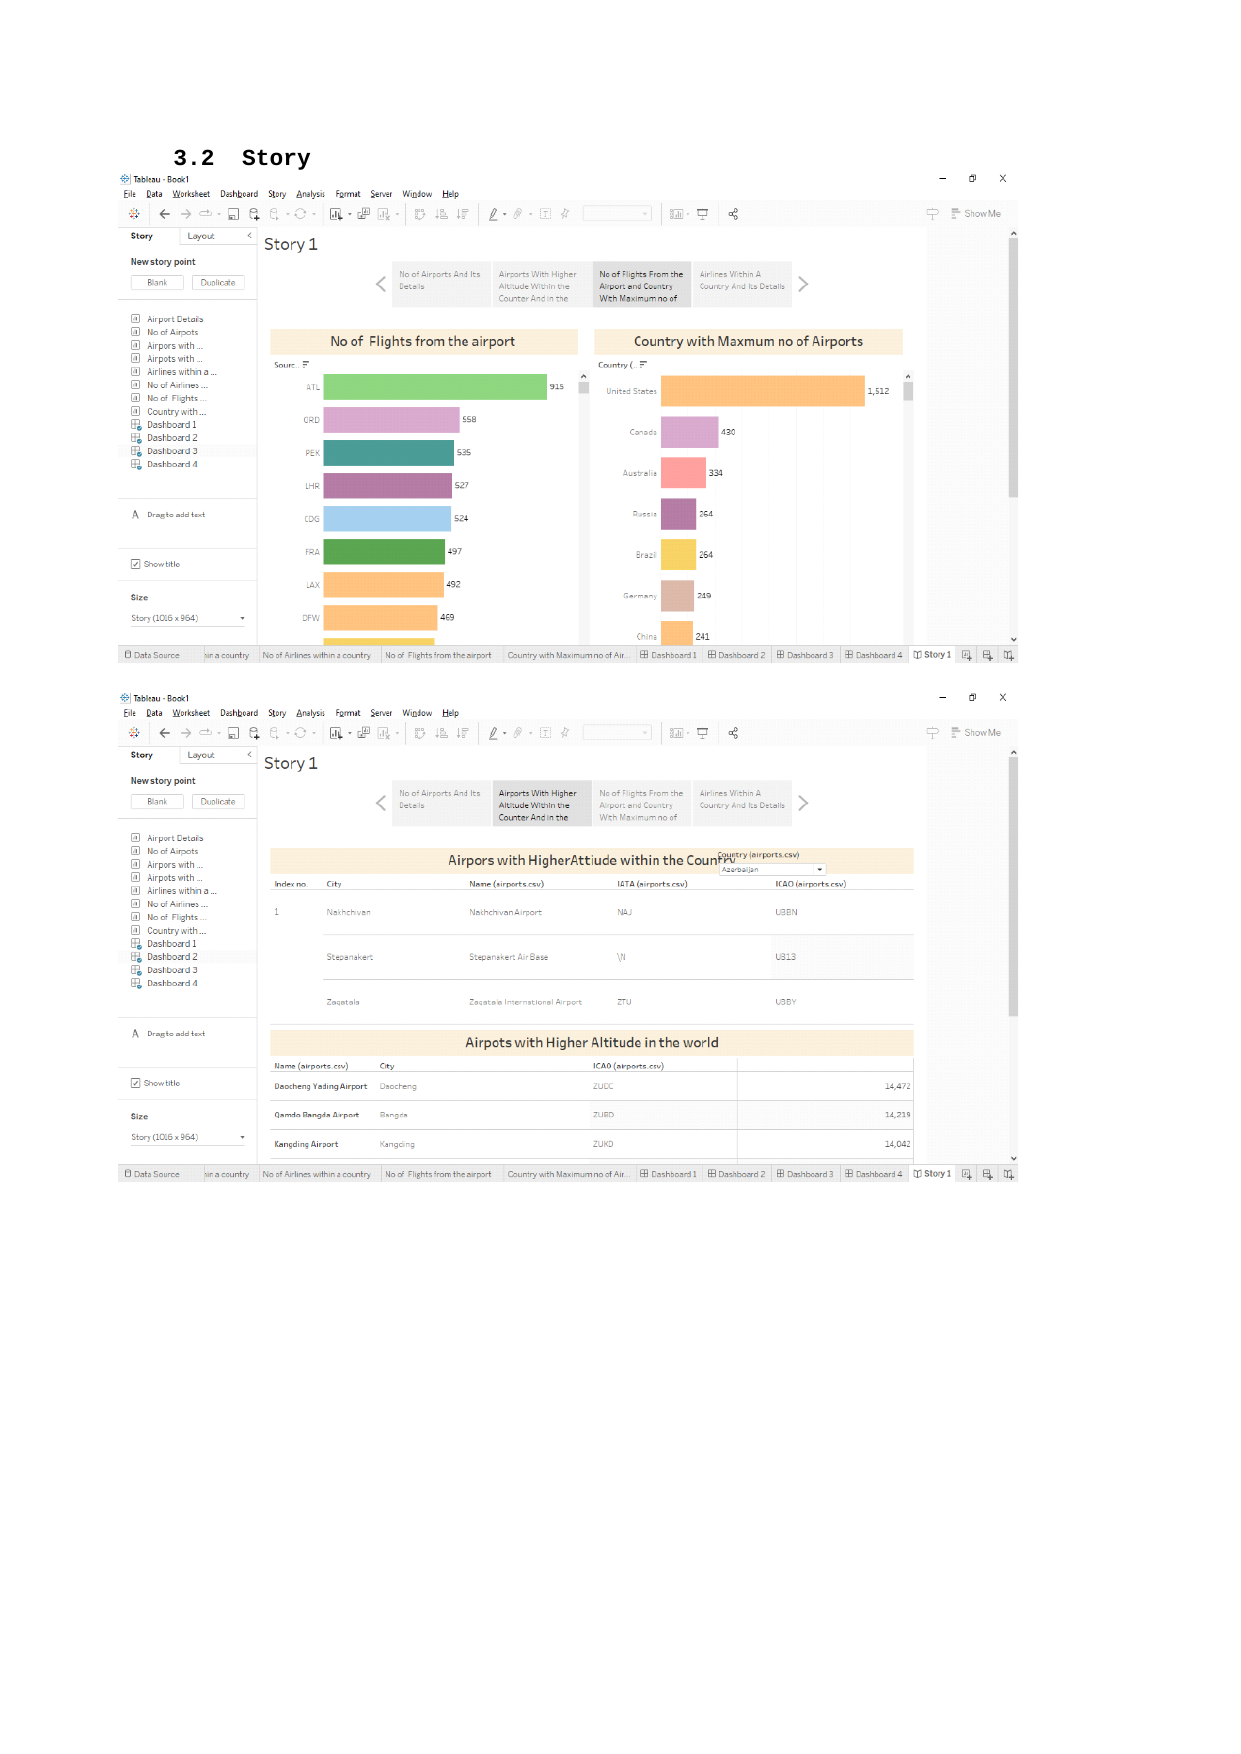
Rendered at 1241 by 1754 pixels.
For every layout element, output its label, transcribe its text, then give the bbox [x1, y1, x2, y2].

text 3.2 Story [118, 146, 1122, 172]
